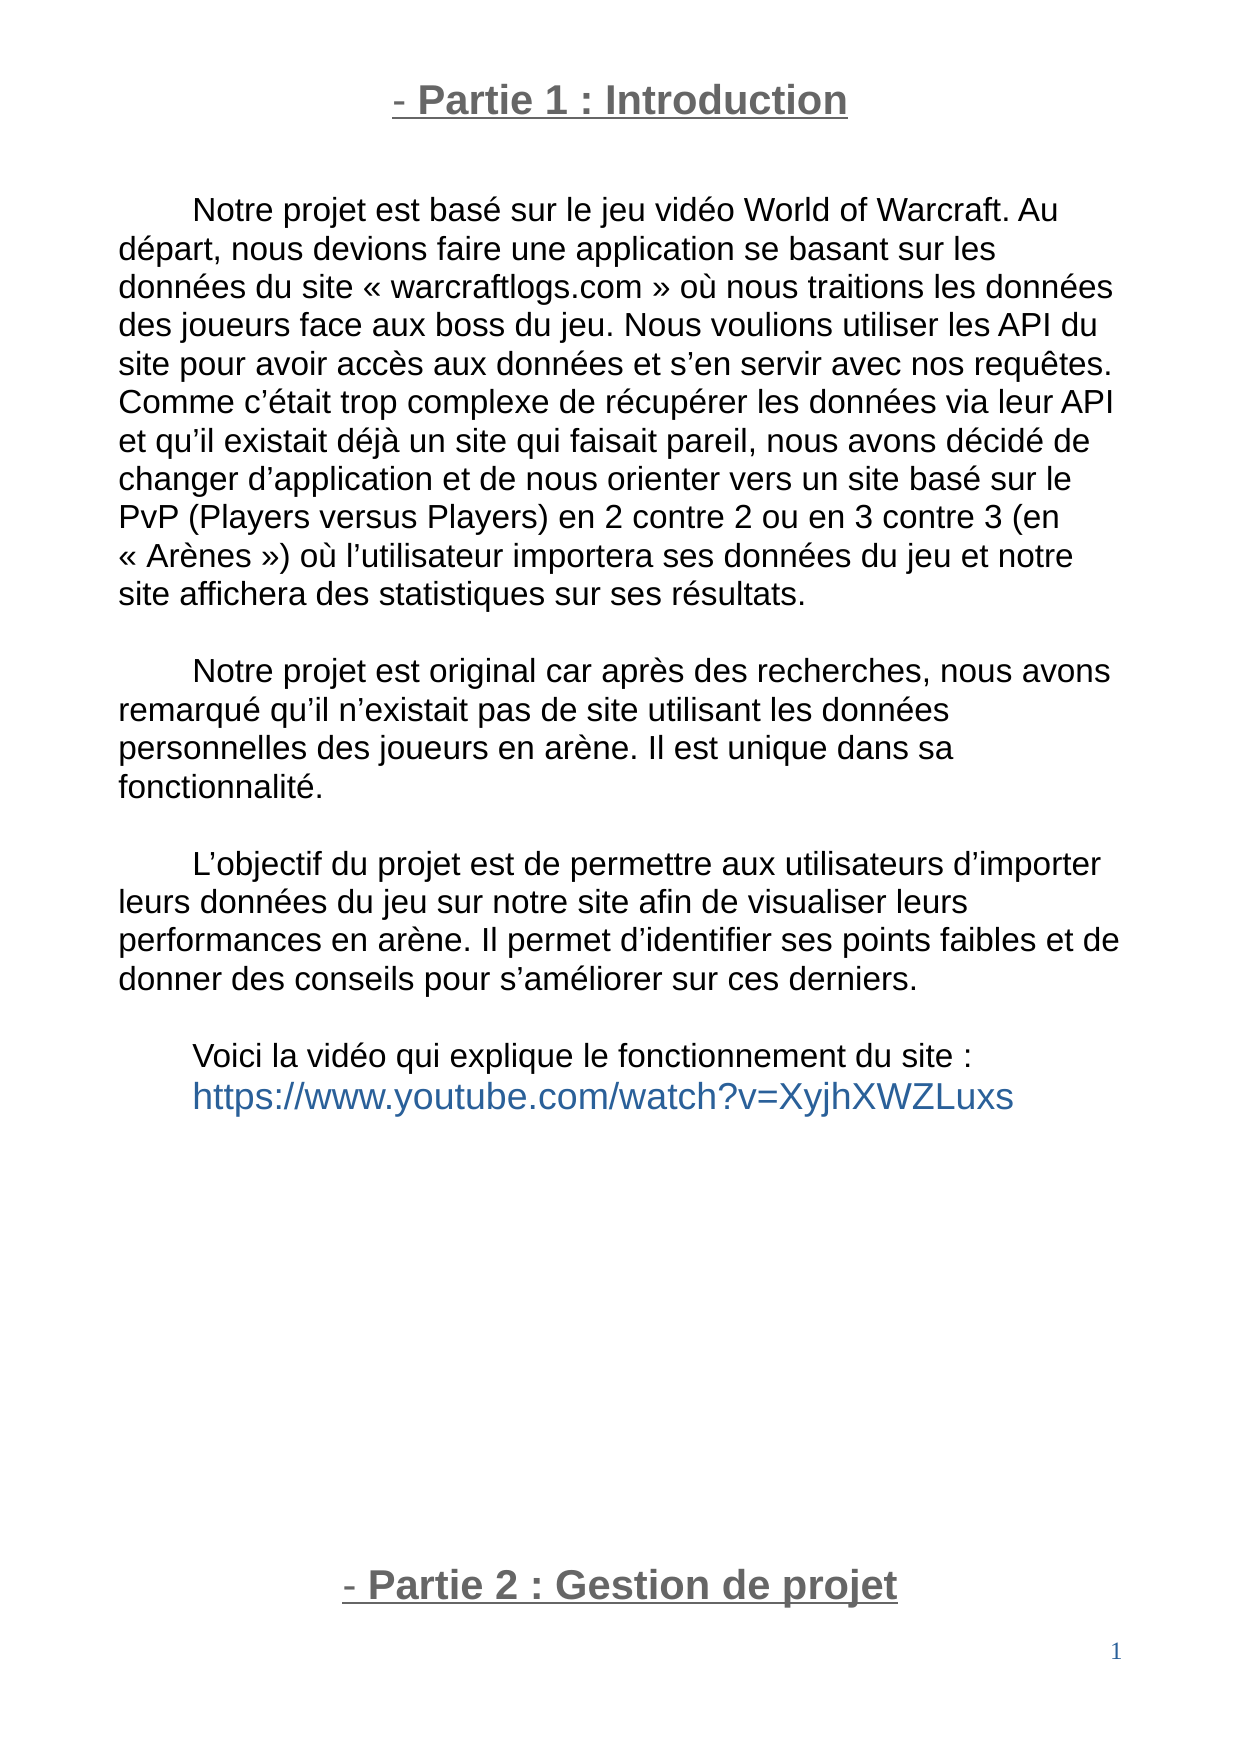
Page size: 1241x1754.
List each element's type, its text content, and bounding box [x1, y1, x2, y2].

text Notre projet est basé sur le jeu vidéo World of Warcraft. Au départ, nous devions faire une application se basant sur les données du site « warcraftlogs.com » où nous traitions les données des joueurs face aux boss du jeu. Nous voulions utiliser les API du site pour avoir accès aux données et s’en servir avec nos requêtes. Comme c’était trop complexe de récupérer les données via leur API et qu’il existait déjà un site qui faisait pareil, nous avons décidé de changer d’application et de nous orienter vers un site basé sur le PvP (Players versus Players) en 2 contre 2 ou en 3 contre 3 (en « Arènes ») où l’utilisateur importera ses données du jeu et notre site affichera des statistiques sur ses résultats. [118, 190, 1122, 613]
text - Partie 1 : Introduction [118, 75, 1122, 123]
text Voici la vidéo qui explique le fonctionnement du site : [118, 1036, 1122, 1074]
text https://www.youtube.com/watch?v=XyjhXWZLuxs [118, 1074, 1122, 1117]
text Notre projet est original car après des recherches, nous avons remarqué qu’il n’existait pas de site utilisant les données personnelles des joueurs en arène. Il est unique dans sa fonctionnalité. [118, 651, 1122, 805]
text L’objectif du projet est de permettre aux utilisateurs d’importer leurs données du jeu sur notre site afin de visualiser leurs performances en arène. Il permet d’identifier ses points faibles et de donner des conseils pour s’améliorer sur ces derniers. [118, 843, 1122, 997]
text - Partie 2 : Gestion de projet [118, 1561, 1122, 1608]
